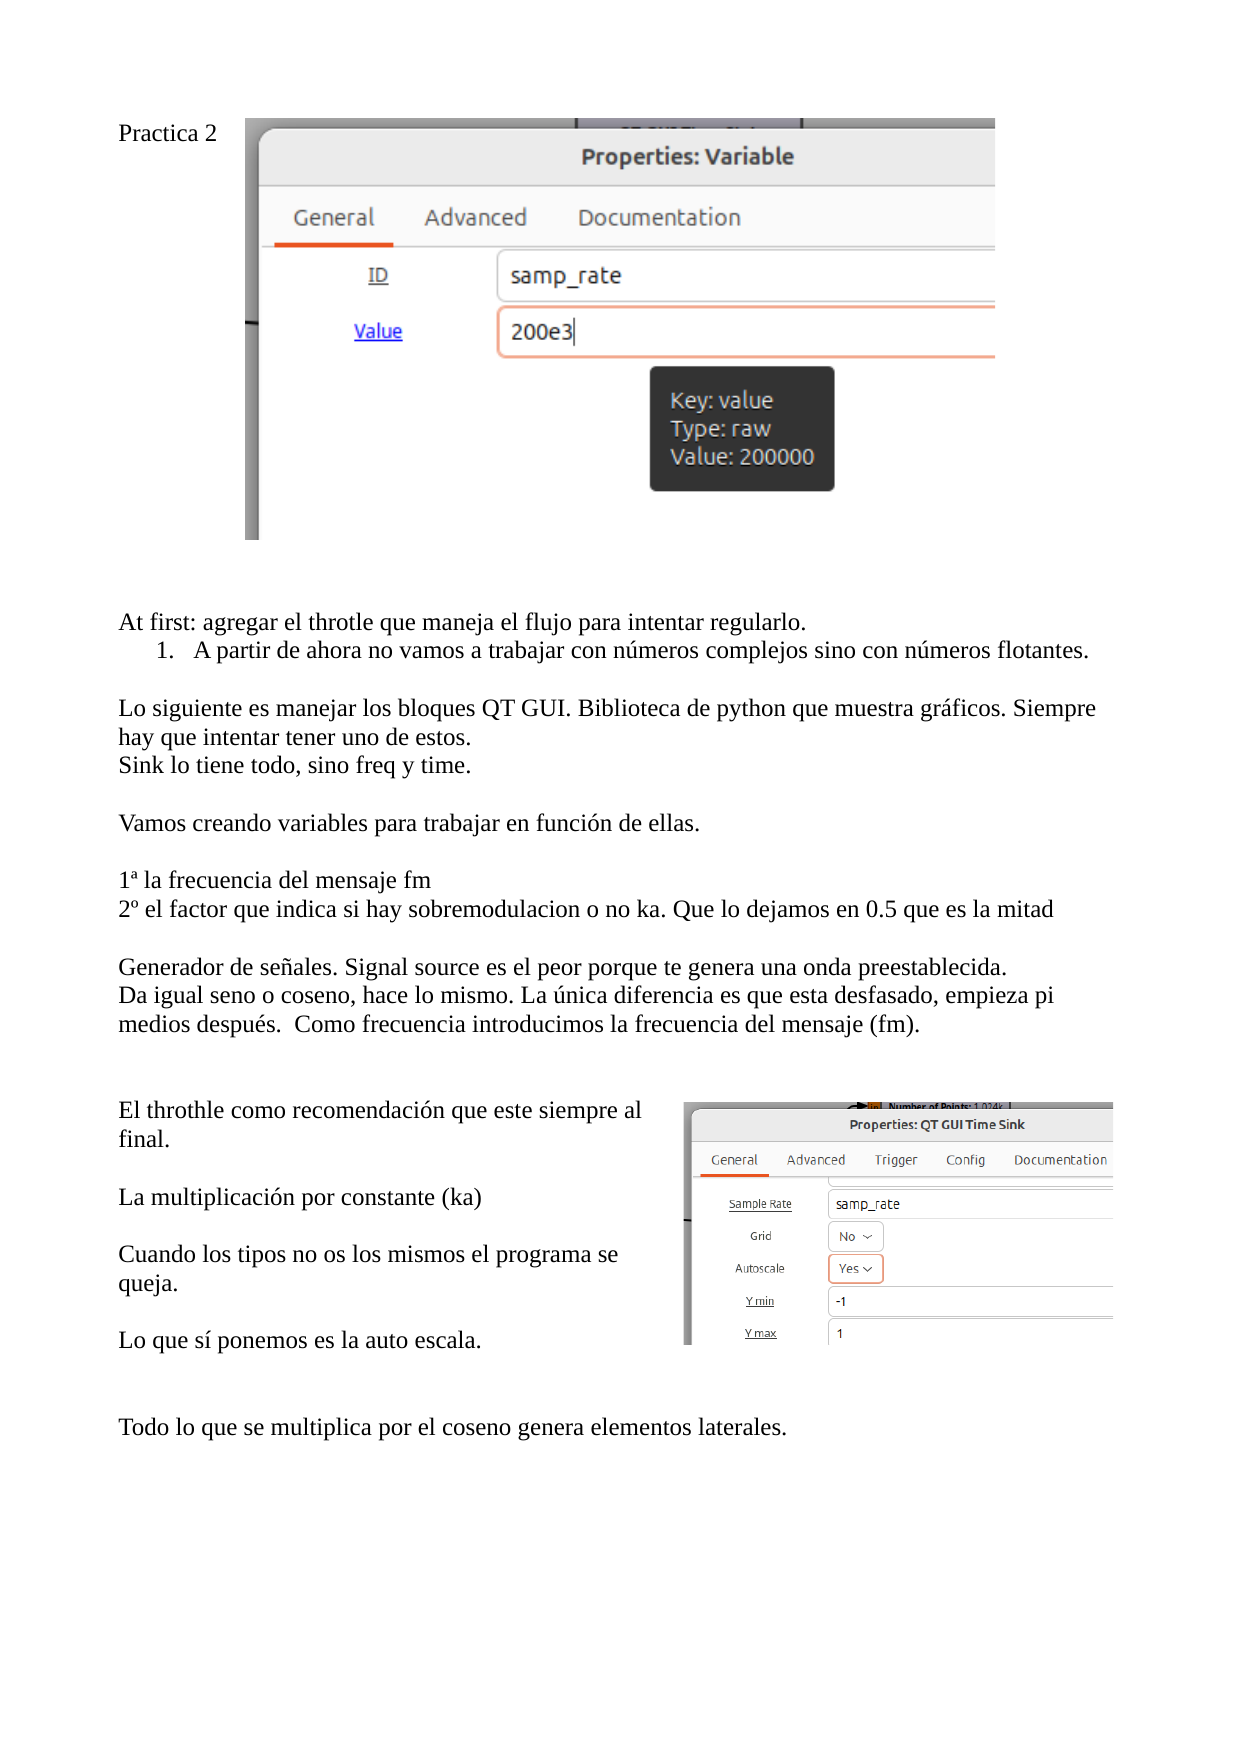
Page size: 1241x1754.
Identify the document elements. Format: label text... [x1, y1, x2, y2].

picture [683, 1102, 1114, 1345]
list A partir de ahora no vamos a trabajar con números complejos sino con números flotantes. [156, 636, 1122, 664]
text 2º el factor que indica si hay sobremodulacion o no ka. Que lo dejamos en 0.5 que es la mitad [118, 894, 1122, 923]
picture [245, 118, 995, 540]
text Da igual seno o coseno, hace lo mismo. La única diferencia es que esta desfasado, empieza pi medios después. Como frecuencia introducimos la frecuencia del mensaje (fm). [118, 981, 1122, 1038]
text At first: agregar el throtle que maneja el flujo para intentar regularlo. [118, 607, 1122, 636]
text Lo que sí ponemos es la auto escala. [118, 1326, 1122, 1354]
text Cuando los tipos no os los mismos el programa se queja. [118, 1239, 683, 1297]
text La multiplicación por constante (ka) [118, 1182, 683, 1211]
text El throthle como recomendación que este siempre al final. [118, 1096, 1122, 1153]
text 1ª la frecuencia del mensaje fm [118, 866, 1122, 894]
text Vamos creando variables para trabajar en función de ellas. [118, 808, 1122, 837]
text [995, 118, 1122, 147]
text Lo siguiente es manejar los bloques QT GUI. Biblioteca de python que muestra gráficos. Siempre hay que intentar tener uno de estos. [118, 693, 1122, 751]
text Todo lo que se multiplica por el coseno genera elementos laterales. [118, 1412, 1122, 1441]
text Sink lo tiene todo, sino freq y time. [118, 751, 1122, 779]
text Practica 2 [118, 118, 245, 147]
text Generador de señales. Signal source es el peor porque te genera una onda preestablecida. [118, 952, 1122, 981]
